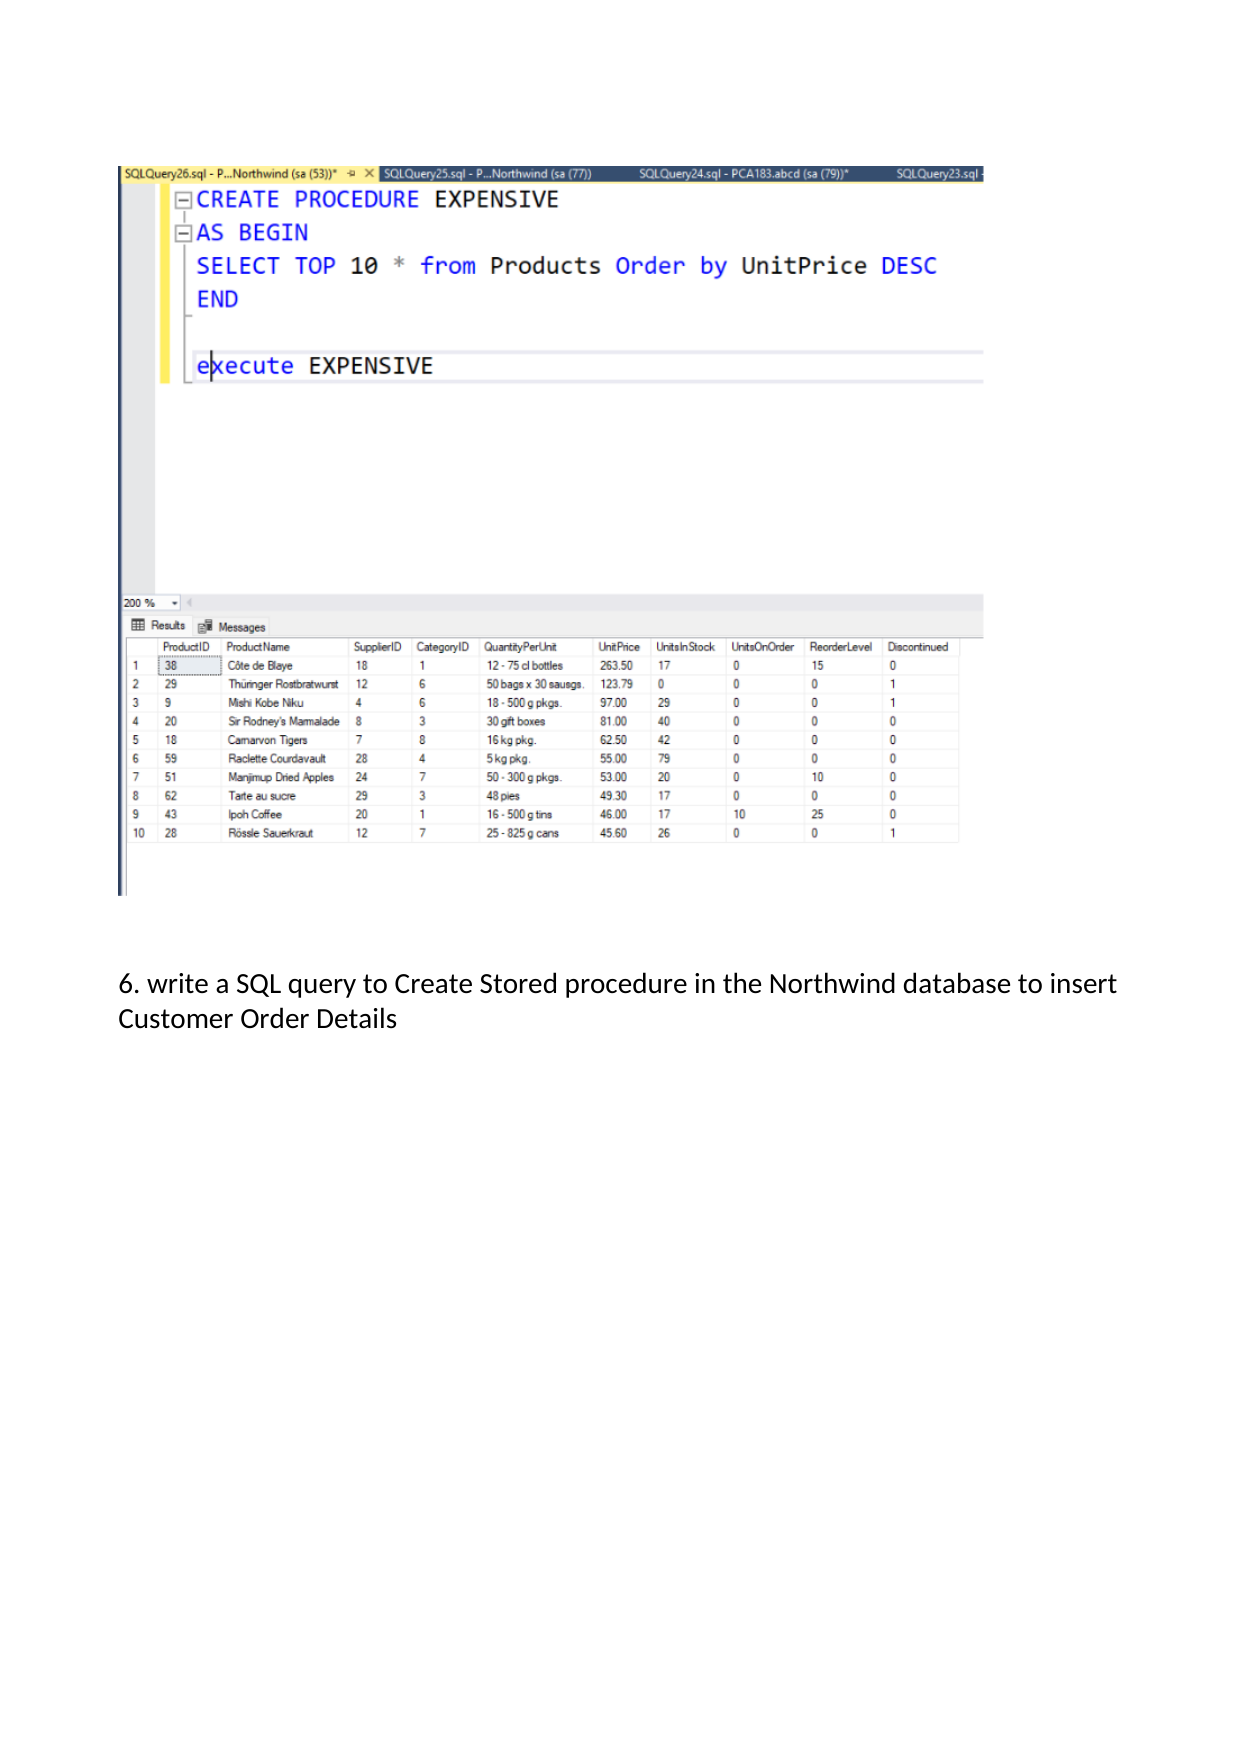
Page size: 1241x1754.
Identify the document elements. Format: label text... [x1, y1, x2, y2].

text 6. write a SQL query to Create Stored procedure in the Northwind database to insert Customer Order Details [118, 965, 1122, 1036]
